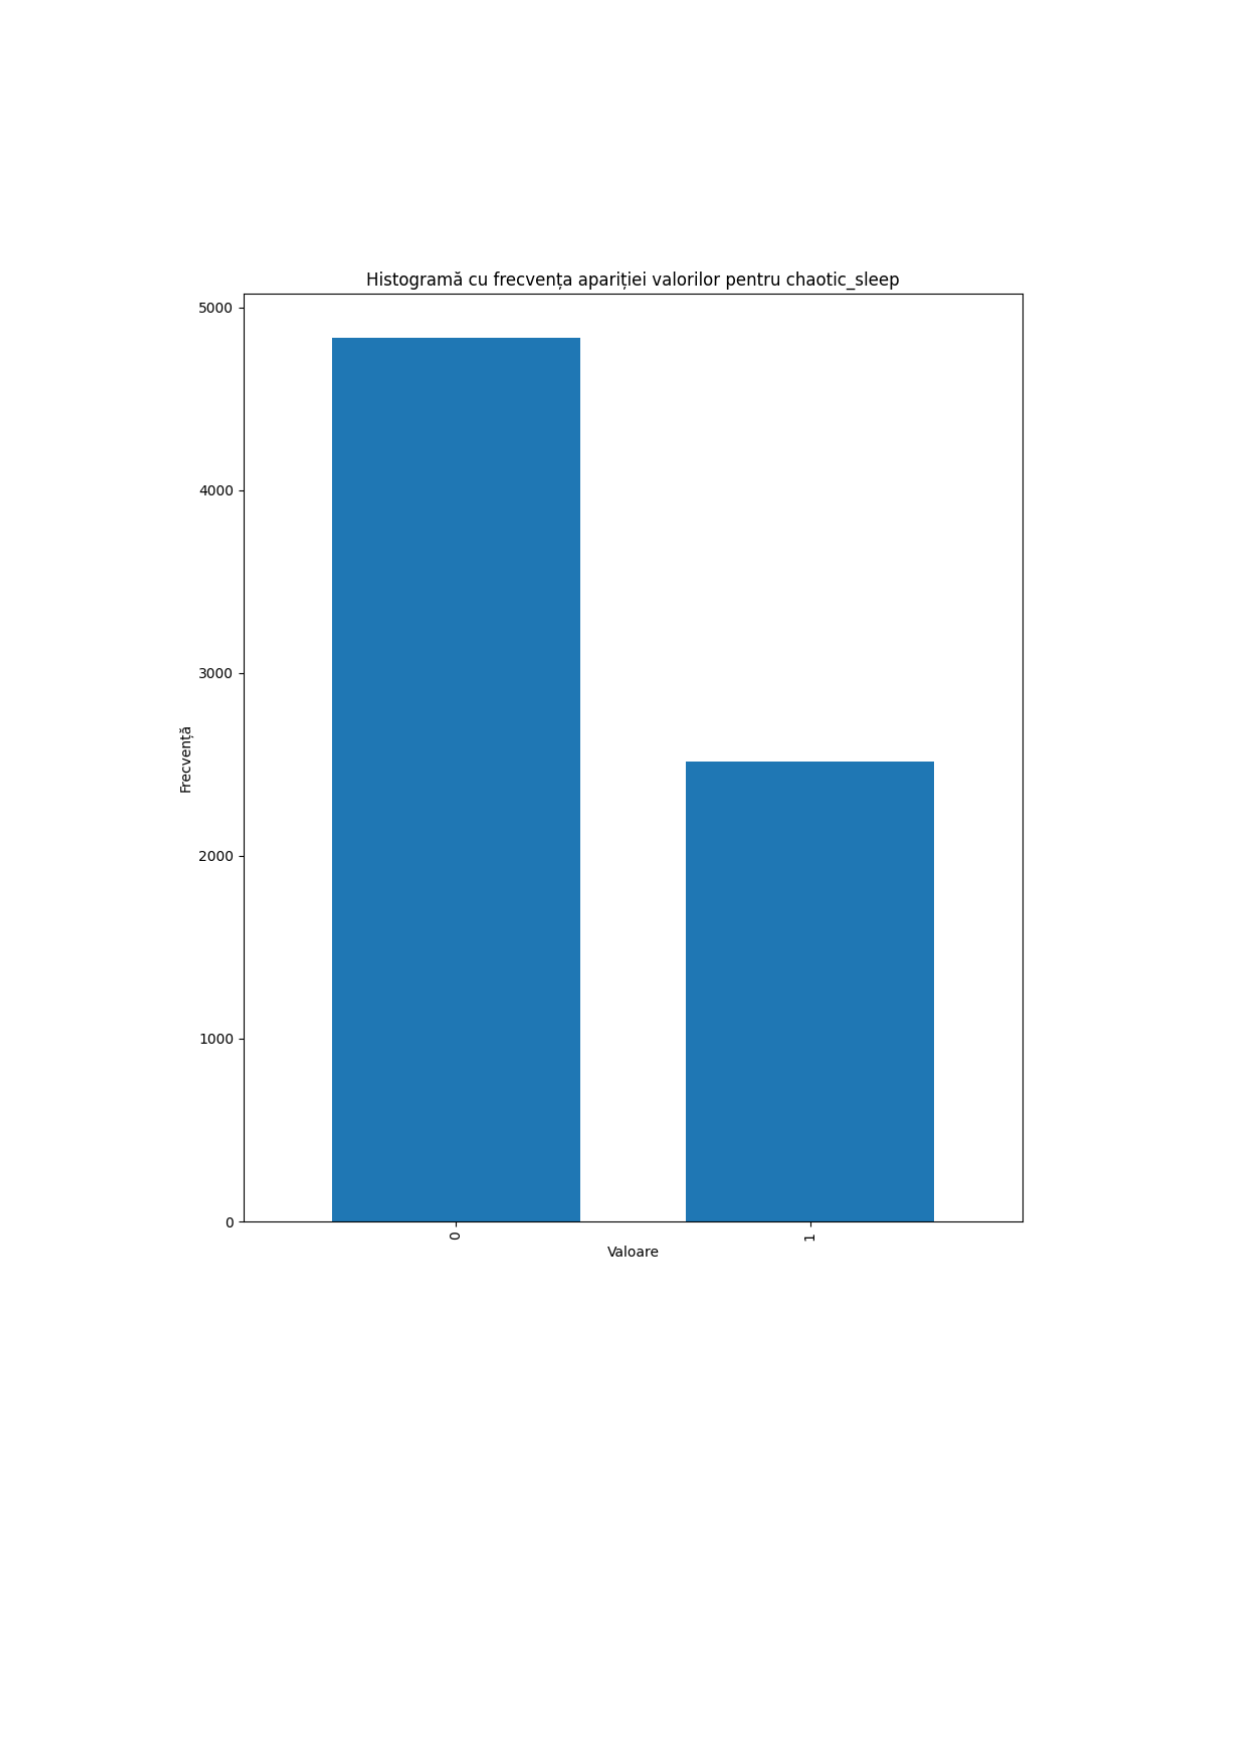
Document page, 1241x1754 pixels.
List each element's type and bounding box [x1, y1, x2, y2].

picture [118, 149, 1123, 1354]
